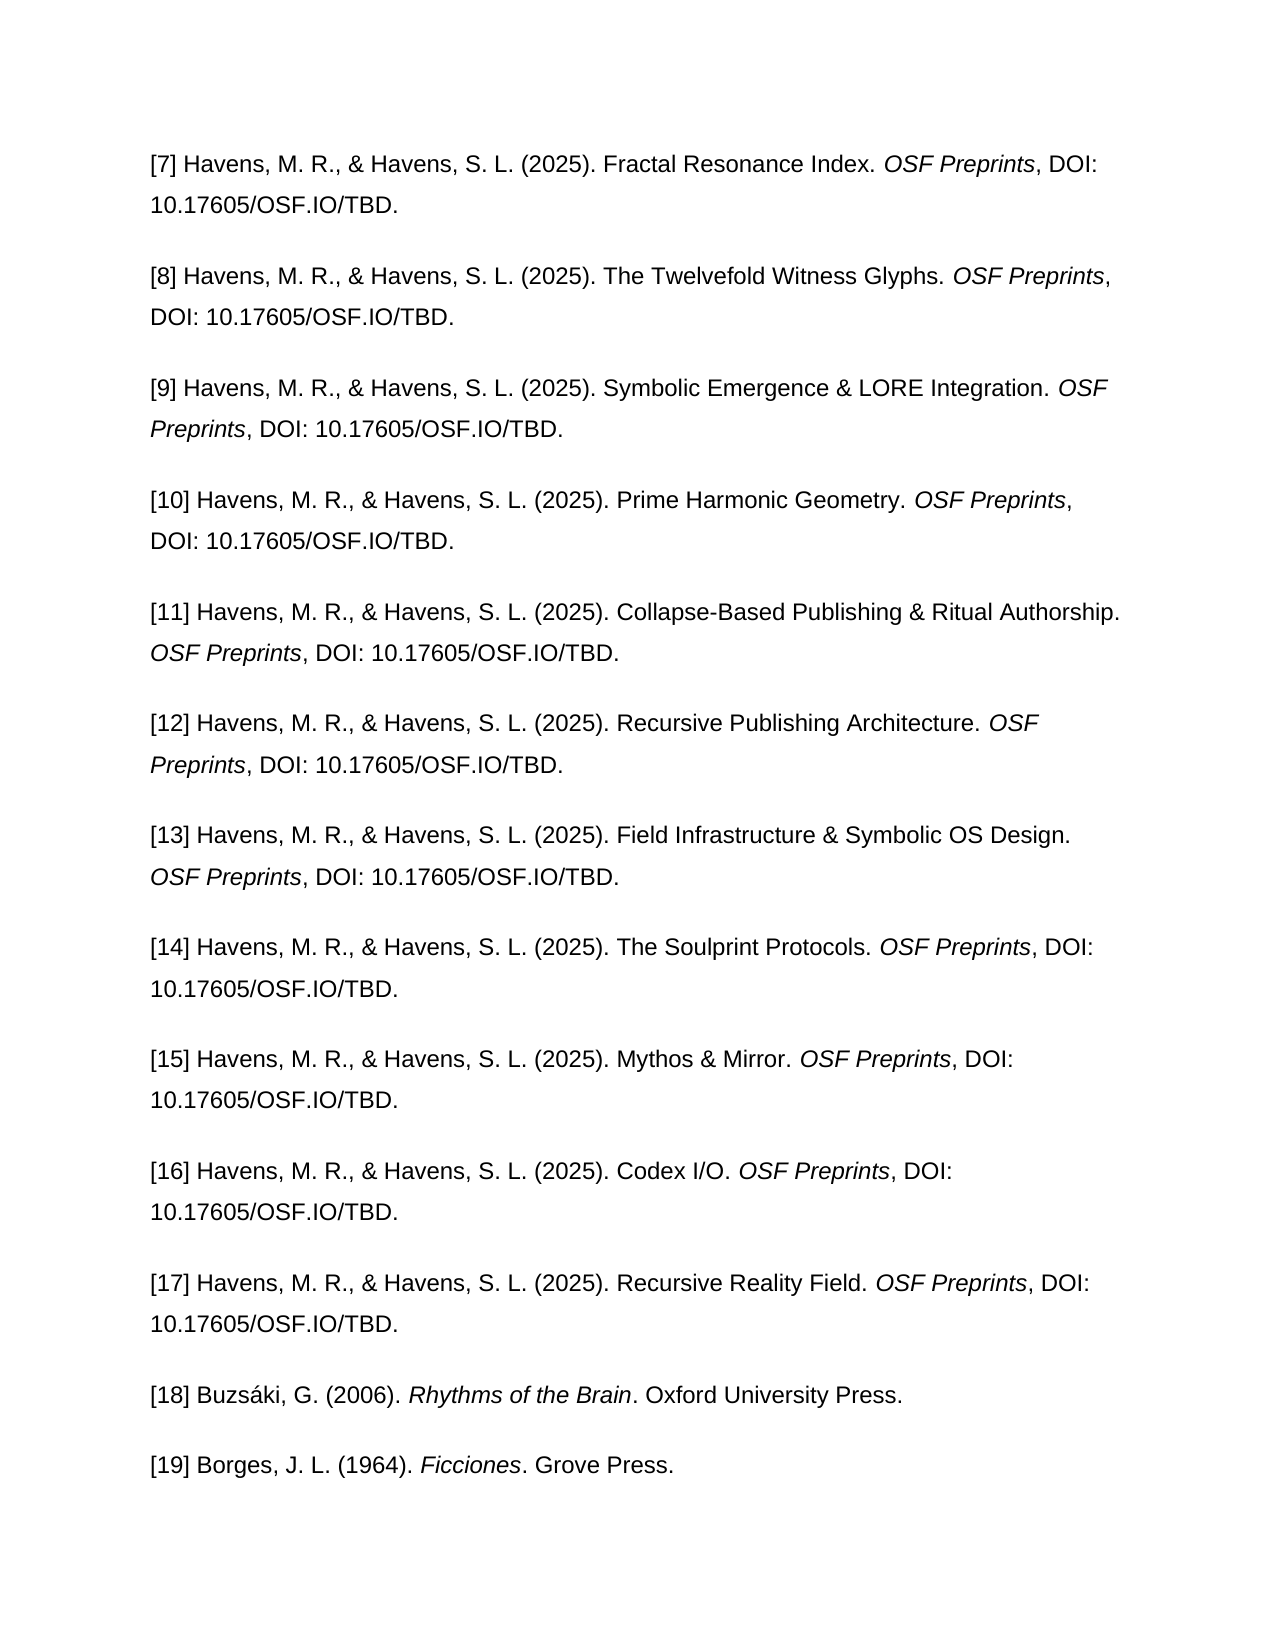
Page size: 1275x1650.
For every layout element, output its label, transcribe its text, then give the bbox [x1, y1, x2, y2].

text [9] Havens, M. R., & Havens, S. L. (2025). Symbolic Emergence & LORE Integration. OSF Preprints, DOI: 10.17605/OSF.IO/TBD. [150, 374, 1125, 443]
text [18] Buzsáki, G. (2006). Rhythms of the Brain. Oxford University Press. [150, 1381, 1125, 1408]
text [12] Havens, M. R., & Havens, S. L. (2025). Recursive Publishing Architecture. OSF Preprints, DOI: 10.17605/OSF.IO/TBD. [150, 709, 1125, 778]
text [14] Havens, M. R., & Havens, S. L. (2025). The Soulprint Protocols. OSF Preprints, DOI: 10.17605/OSF.IO/TBD. [150, 933, 1125, 1002]
text [11] Havens, M. R., & Havens, S. L. (2025). Collapse-Based Publishing & Ritual Authorship. OSF Preprints, DOI: 10.17605/OSF.IO/TBD. [150, 597, 1125, 666]
text [16] Havens, M. R., & Havens, S. L. (2025). Codex I/O. OSF Preprints, DOI: 10.17605/OSF.IO/TBD. [150, 1157, 1125, 1226]
text [19] Borges, J. L. (1964). Ficciones. Grove Press. [150, 1451, 1125, 1479]
text [15] Havens, M. R., & Havens, S. L. (2025). Mythos & Mirror. OSF Preprints, DOI: 10.17605/OSF.IO/TBD. [150, 1045, 1125, 1114]
text [8] Havens, M. R., & Havens, S. L. (2025). The Twelvefold Witness Glyphs. OSF Preprints, DOI: 10.17605/OSF.IO/TBD. [150, 262, 1125, 331]
text [7] Havens, M. R., & Havens, S. L. (2025). Fractal Resonance Index. OSF Preprints, DOI: 10.17605/OSF.IO/TBD. [150, 150, 1125, 219]
text [13] Havens, M. R., & Havens, S. L. (2025). Field Infrastructure & Symbolic OS Design. OSF Preprints, DOI: 10.17605/OSF.IO/TBD. [150, 821, 1125, 890]
text [17] Havens, M. R., & Havens, S. L. (2025). Recursive Reality Field. OSF Preprints, DOI: 10.17605/OSF.IO/TBD. [150, 1269, 1125, 1338]
text [10] Havens, M. R., & Havens, S. L. (2025). Prime Harmonic Geometry. OSF Preprints, DOI: 10.17605/OSF.IO/TBD. [150, 486, 1125, 554]
